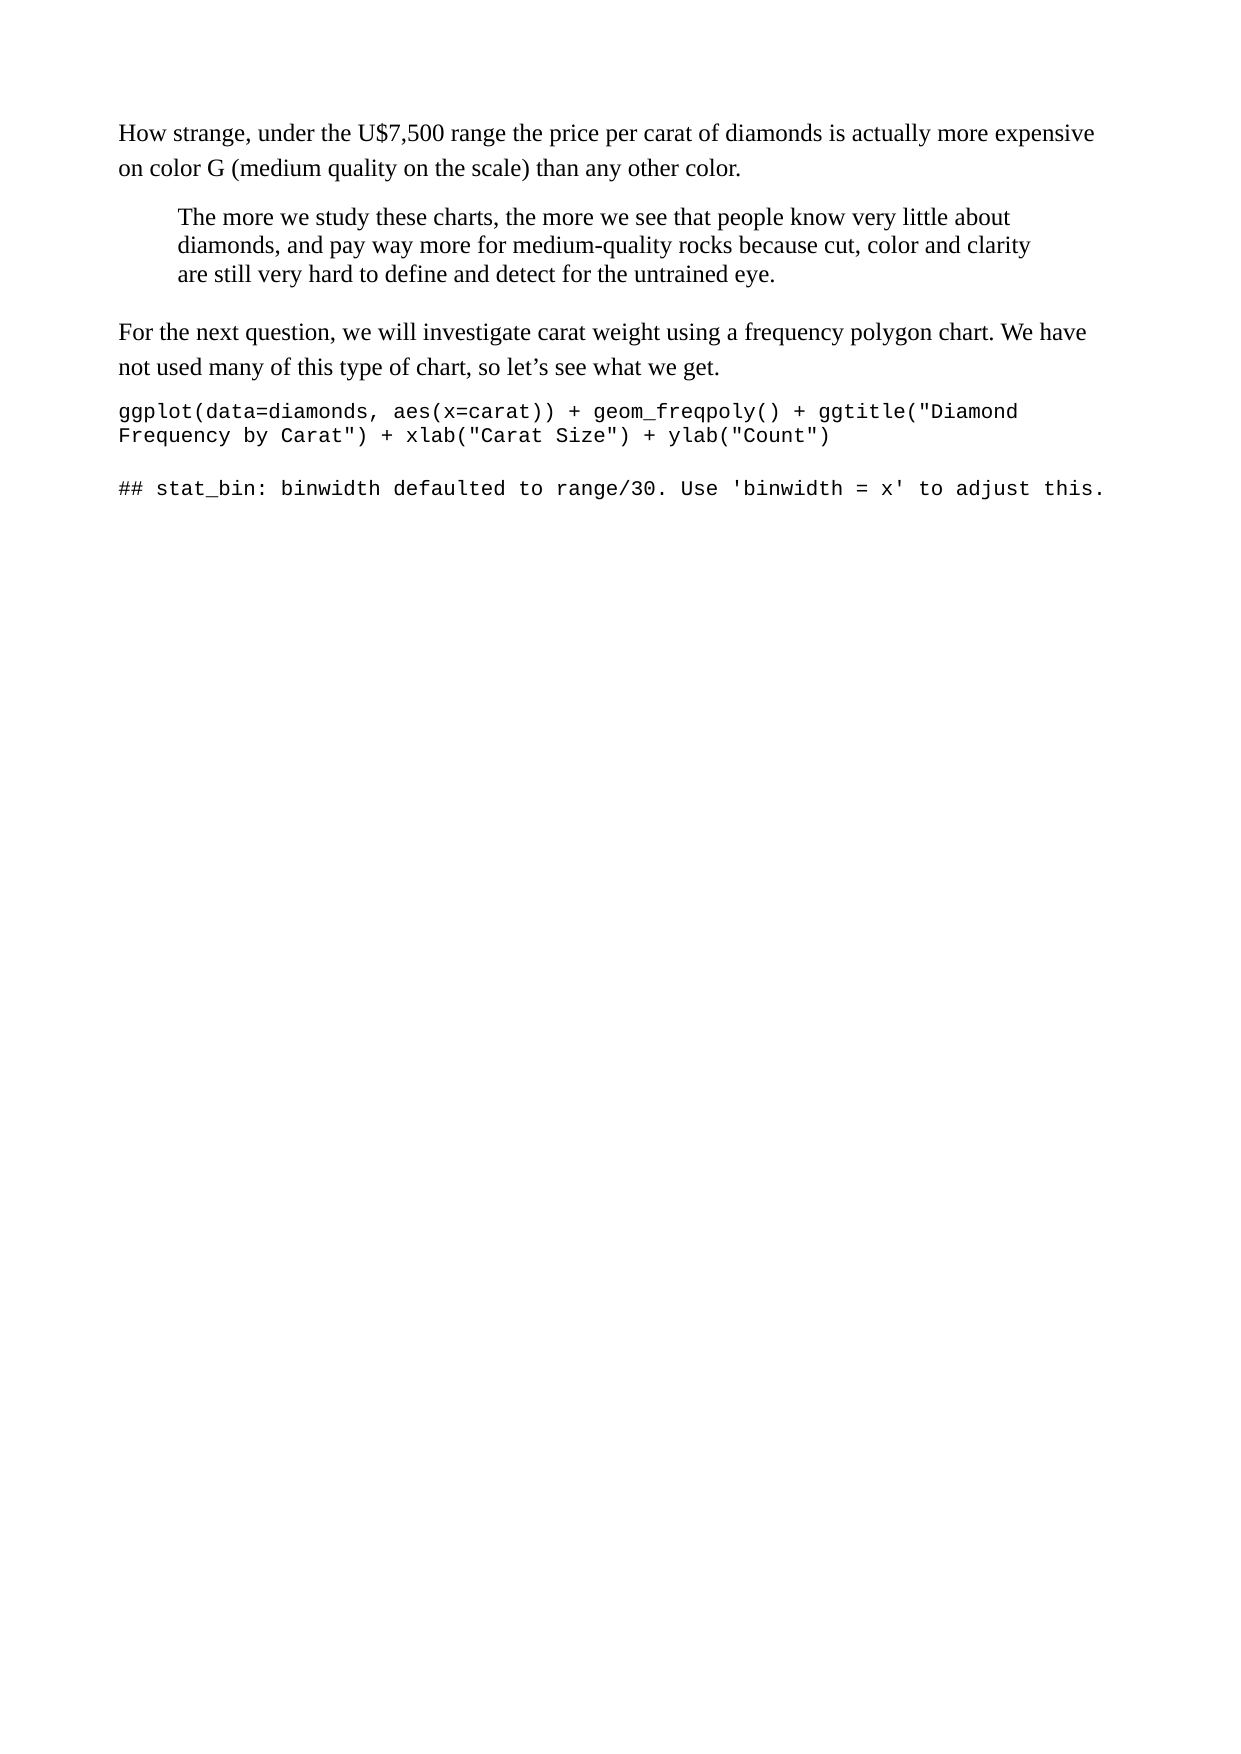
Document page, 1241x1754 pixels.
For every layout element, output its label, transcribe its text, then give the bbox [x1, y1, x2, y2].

text How strange, under the U$7,500 range the price per carat of diamonds is actually more expensive on color G (medium quality on the scale) than any other color. [118, 118, 1122, 181]
text ## stat_bin: binwidth defaulted to range/30. Use 'binwidth = x' to adjust this. [118, 478, 1122, 501]
text For the next question, we will investigate carat weight using a frequency polygon chart. We have not used many of this type of chart, so let’s see what we get. [118, 317, 1122, 381]
text ggplot(data=diamonds, aes(x=carat)) + geom_freqpoly() + ggtitle("Diamond Frequency by Carat") + xlab("Carat Size") + ylab("Count") [118, 401, 1122, 448]
text The more we study these charts, the more we see that people know very little about diamonds, and pay way more for medium-quality rocks because cut, color and clarity are still very hard to define and detect for the untrained eye. [177, 202, 1063, 288]
